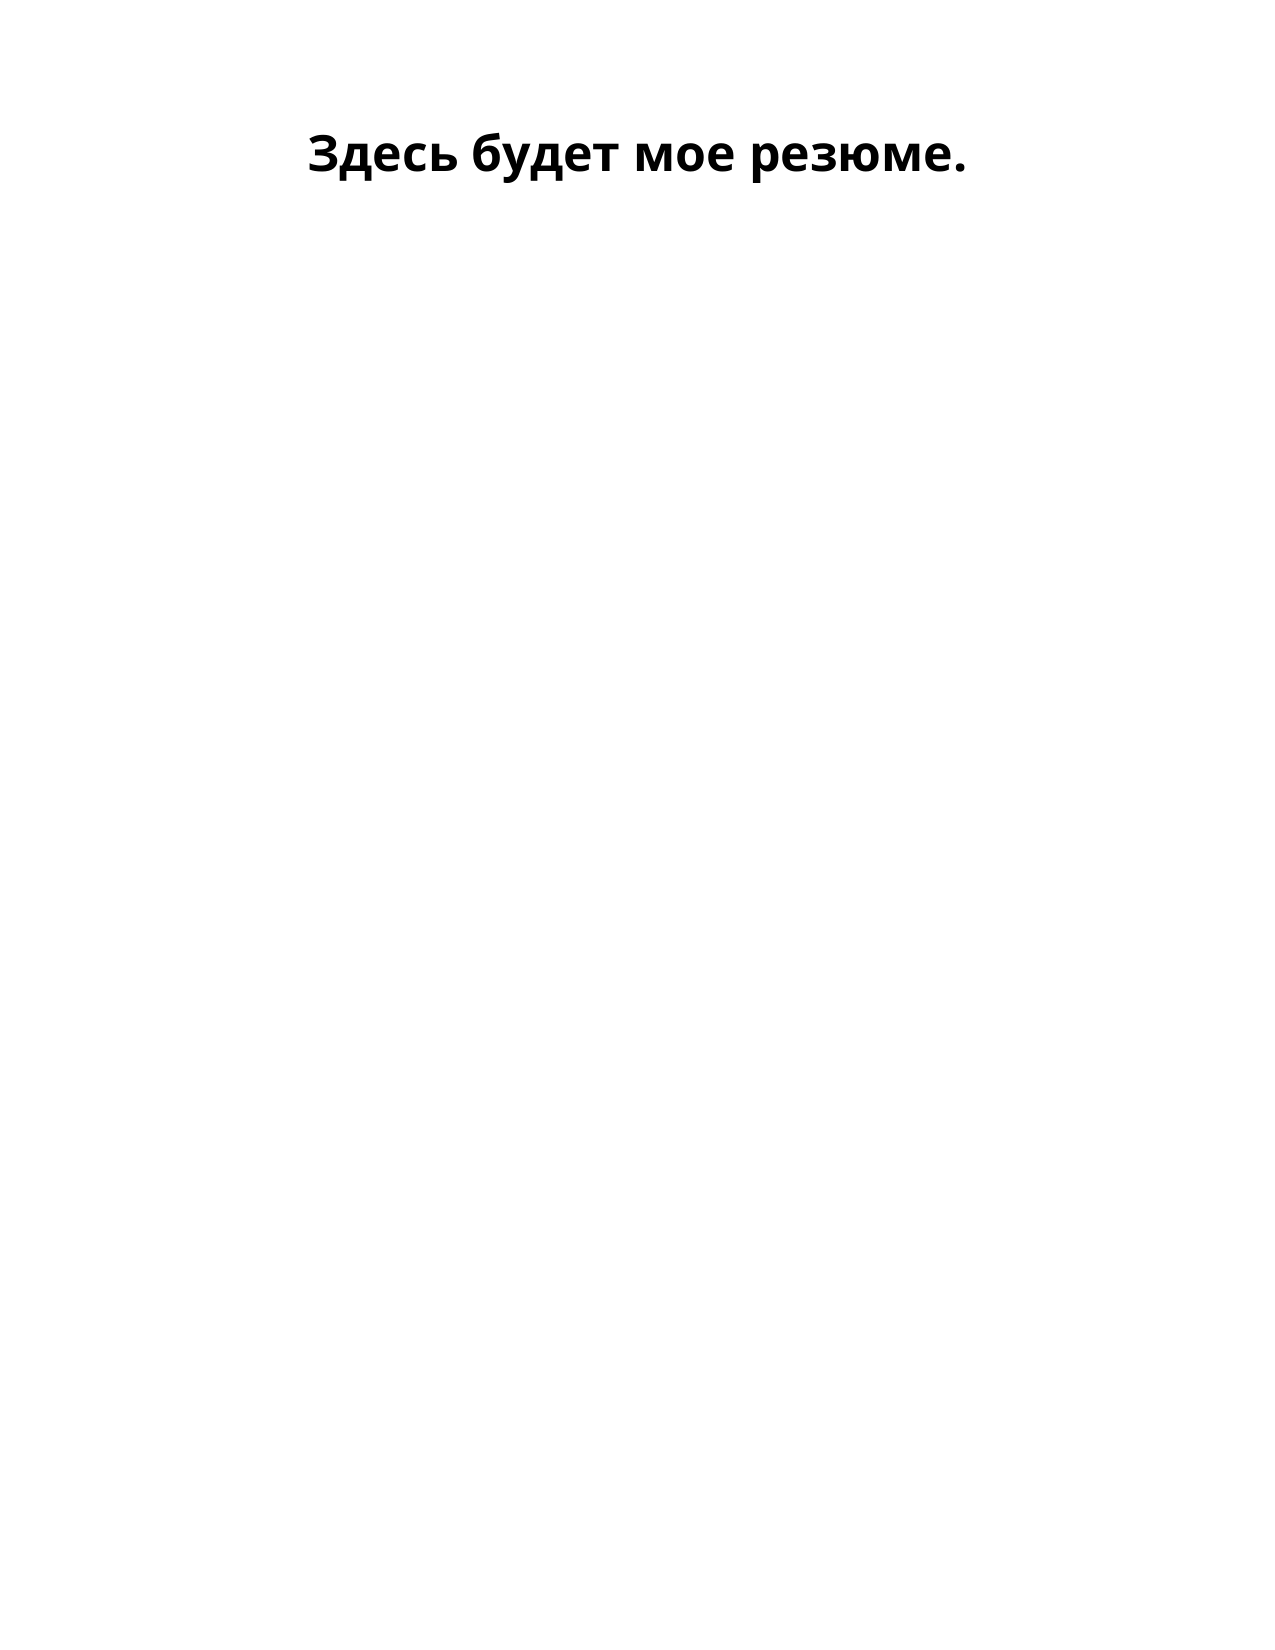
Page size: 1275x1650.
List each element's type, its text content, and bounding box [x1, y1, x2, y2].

text Здесь будет мое резюме. [118, 118, 1157, 186]
